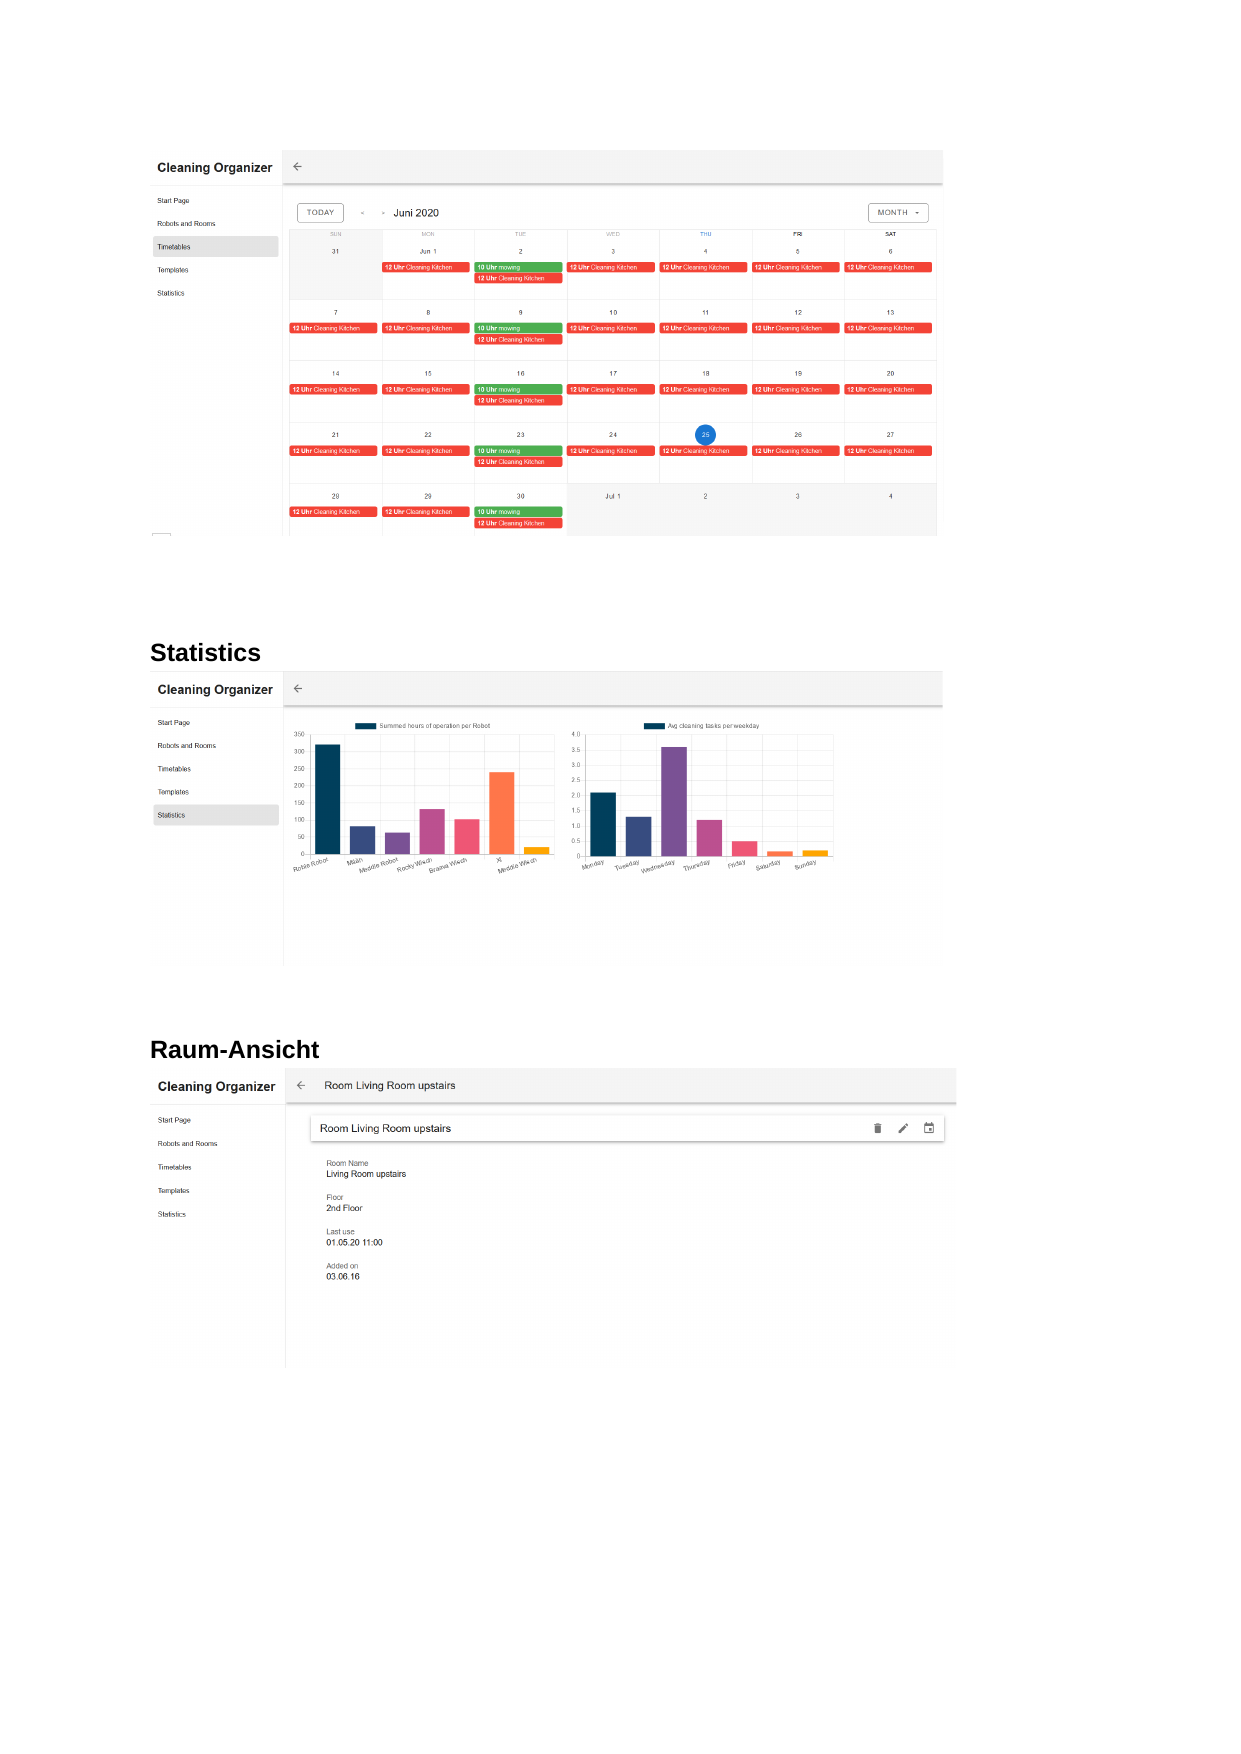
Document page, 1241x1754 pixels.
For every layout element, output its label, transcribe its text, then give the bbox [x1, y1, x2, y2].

text Raum-Ansicht [150, 1036, 1090, 1064]
text Statistics [150, 638, 1090, 667]
picture [150, 150, 944, 536]
picture [150, 1068, 957, 1368]
picture [150, 671, 943, 966]
